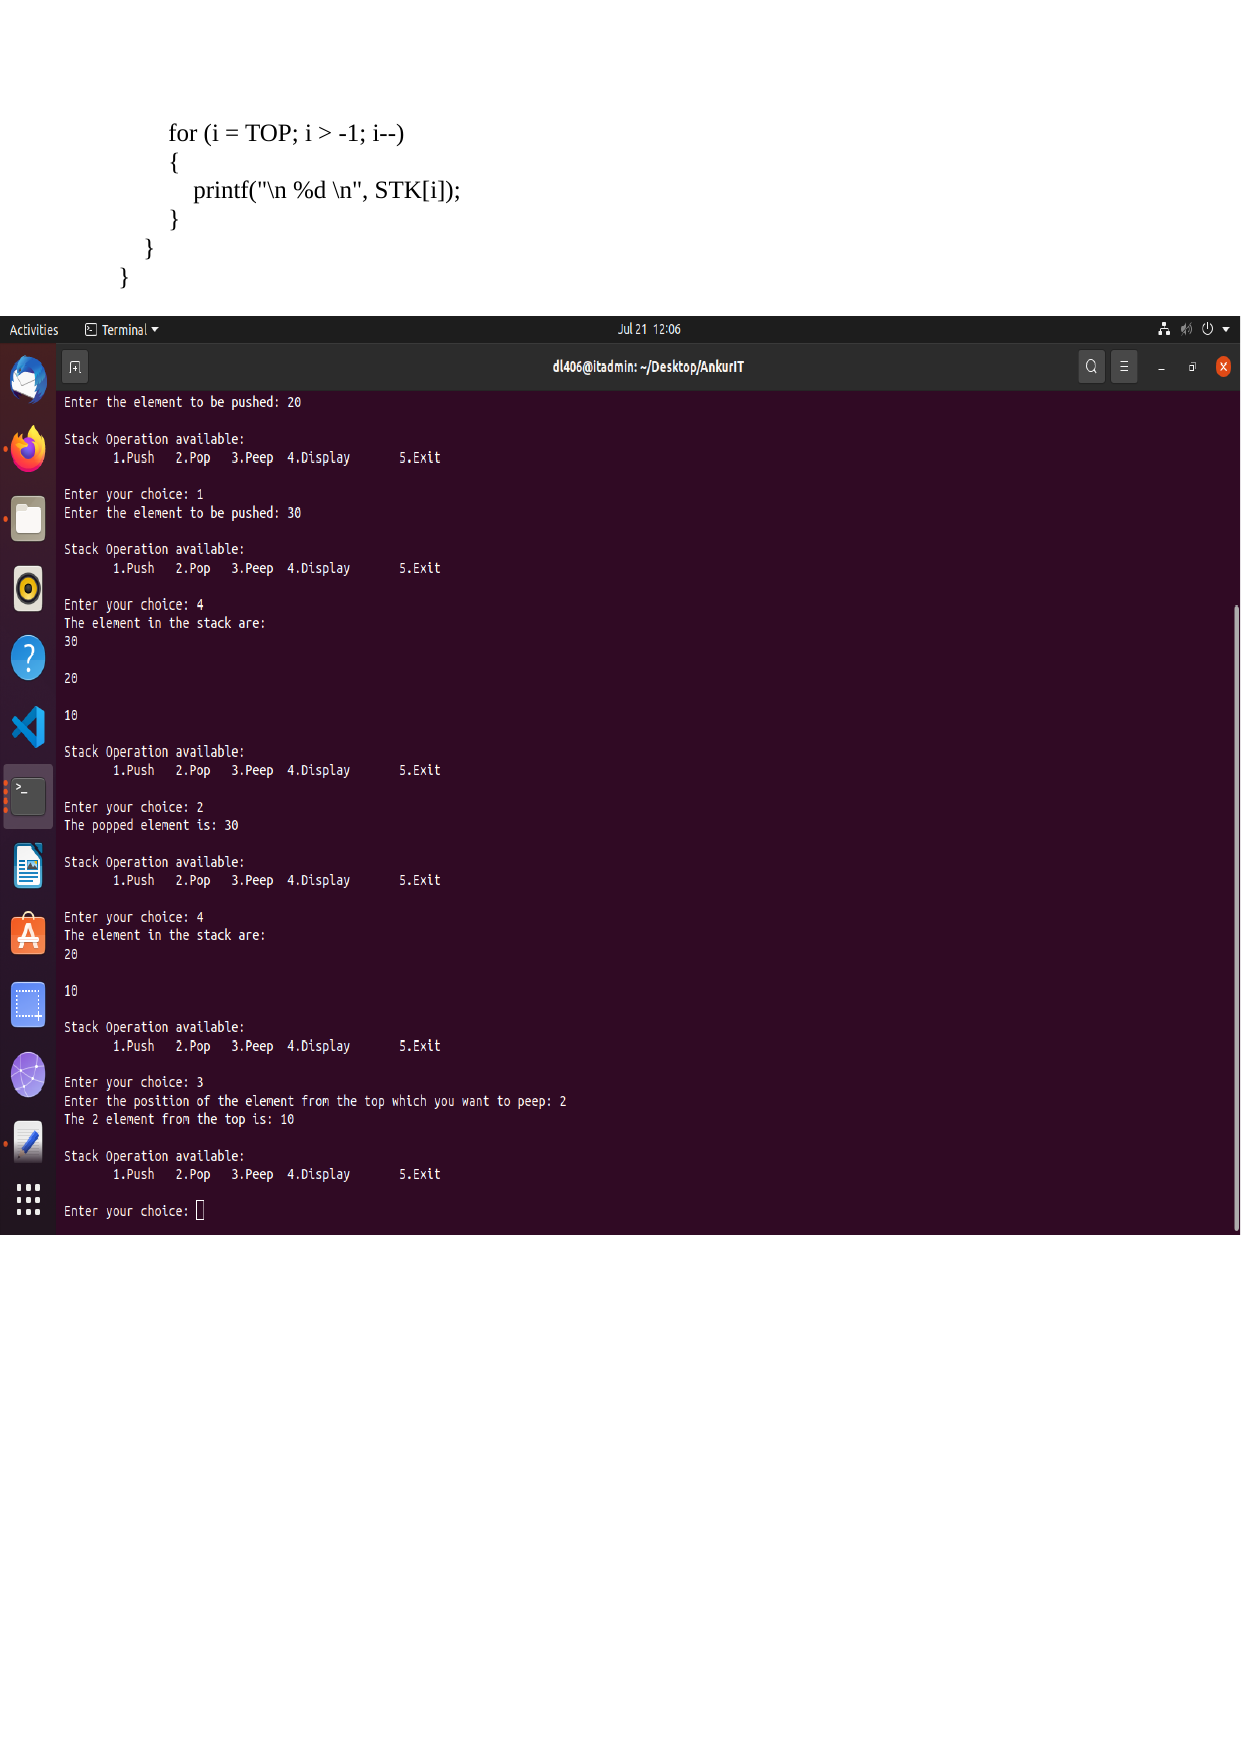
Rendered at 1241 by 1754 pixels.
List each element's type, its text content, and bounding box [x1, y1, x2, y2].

text printf("\n %d \n", STK[i]); [118, 176, 1122, 204]
text } [118, 204, 1122, 233]
text } [118, 233, 1122, 262]
text for (i = TOP; i > -1; i--) [118, 118, 1122, 147]
text } [118, 262, 1122, 291]
text { [118, 147, 1122, 176]
picture [0, 316, 1241, 1235]
